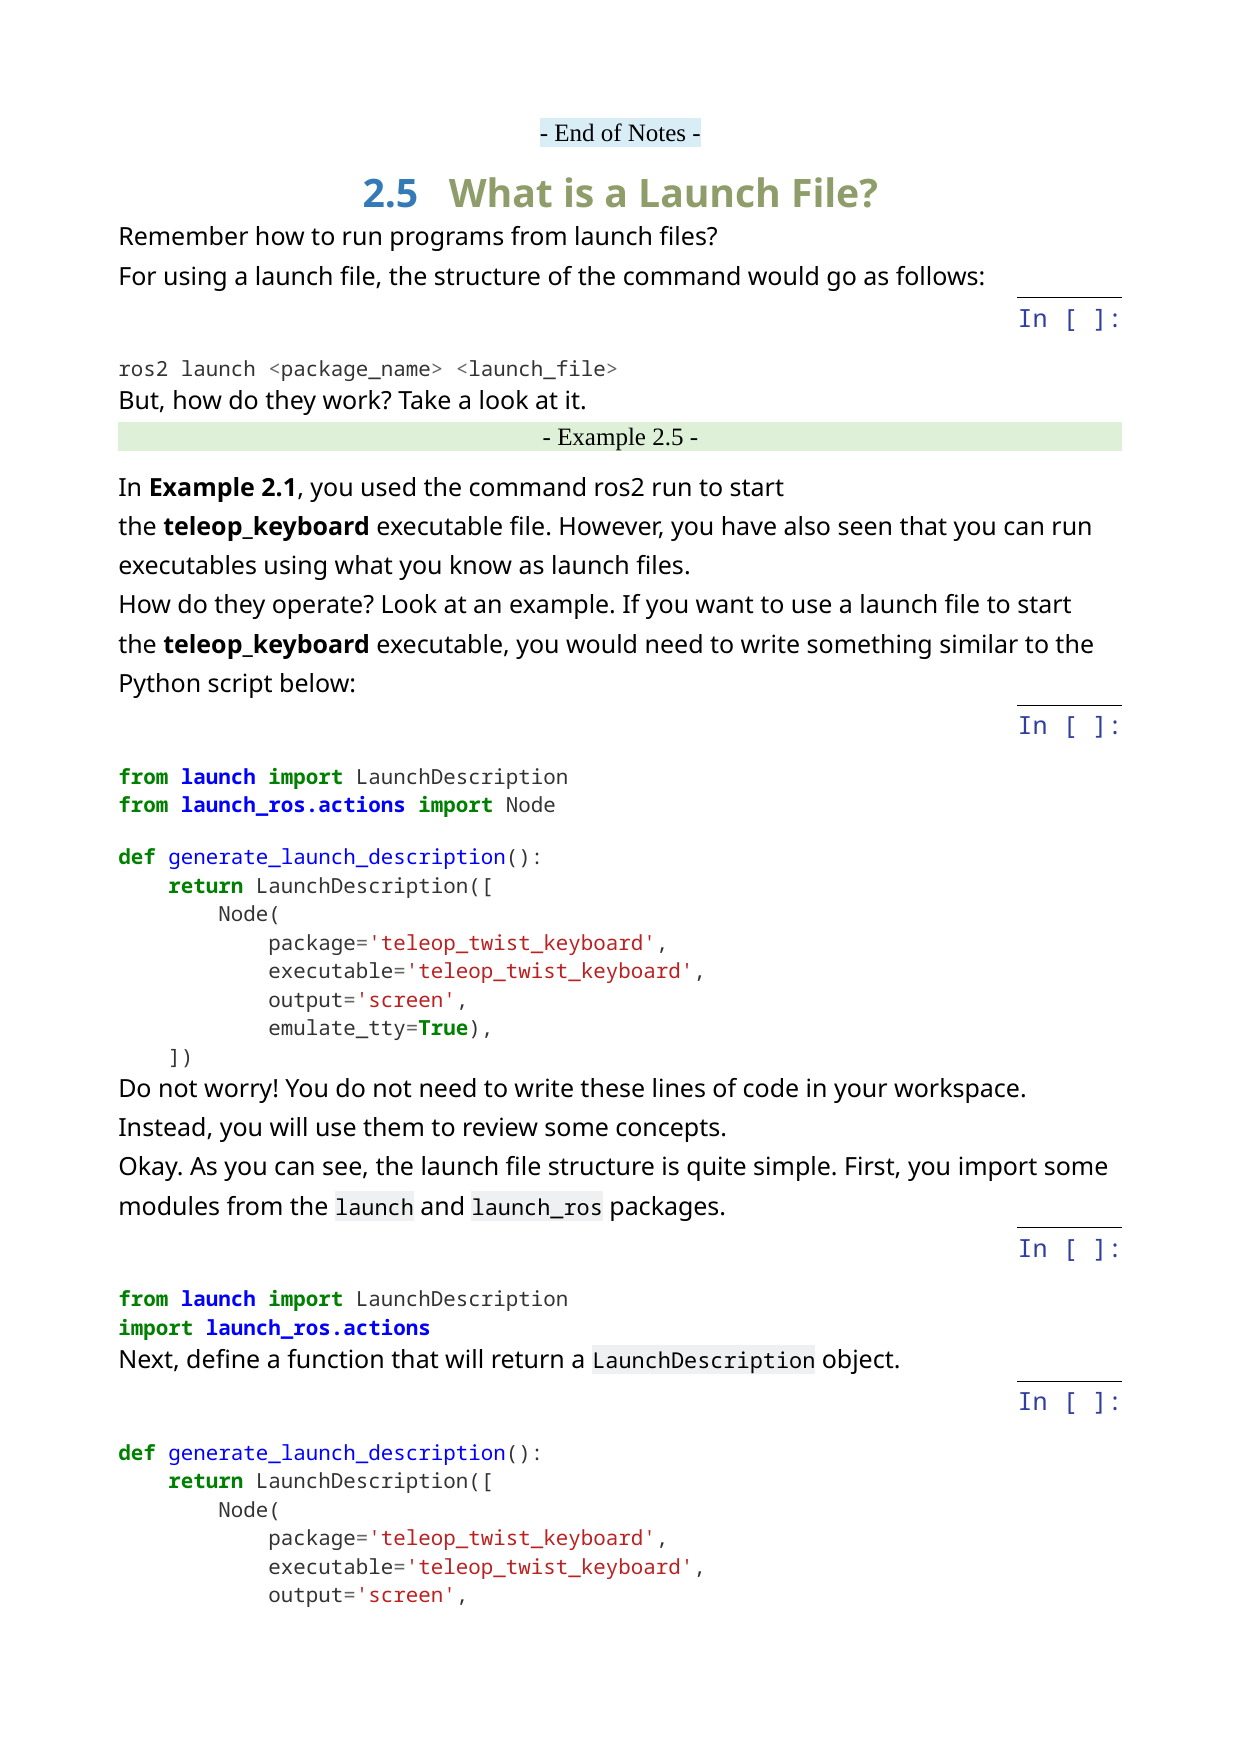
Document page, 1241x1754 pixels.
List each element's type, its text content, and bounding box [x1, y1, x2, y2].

text output='screen', [118, 1580, 1122, 1609]
text output='screen', [118, 985, 1122, 1013]
text Node( [118, 1495, 1122, 1523]
text In [ ]: [118, 297, 1122, 334]
text emulate_tty=True), [118, 1013, 1122, 1042]
text - Example 2.5 - [118, 422, 1122, 451]
text executable='teleop_twist_keyboard', [118, 1552, 1122, 1580]
text ros2 launch <package_name> <launch_file> [118, 354, 1122, 383]
text from launch_ros.actions import Node [118, 790, 1122, 819]
text Remember how to run programs from launch files? [118, 219, 1122, 253]
text def generate_launch_description(): [118, 842, 1122, 871]
text In [ ]: [118, 1227, 1122, 1264]
text from launch import LaunchDescription [118, 1284, 1122, 1313]
text In [ ]: [118, 705, 1122, 742]
text return LaunchDescription([ [118, 1466, 1122, 1495]
text from launch import LaunchDescription [118, 762, 1122, 790]
text def generate_launch_description(): [118, 1438, 1122, 1466]
text Do not worry! You do not need to write these lines of code in your workspace. Instead, you will use them to review some concepts. [118, 1071, 1122, 1144]
text import launch_ros.actions [118, 1313, 1122, 1341]
text How do they operate? Look at an example. If you want to use a launch file to start the teleop_keyboard executable, you would need to write something similar to the Python script below: [118, 587, 1122, 699]
text return LaunchDescription([ [118, 871, 1122, 899]
text Node( [118, 899, 1122, 928]
text package='teleop_twist_keyboard', [118, 928, 1122, 956]
text But, how do they work? Take a look at it. [118, 383, 1122, 417]
text executable='teleop_twist_keyboard', [118, 956, 1122, 985]
text Okay. As you can see, the launch file structure is quite simple. First, you import some modules from the launch and launch_ros packages. [118, 1149, 1122, 1222]
subtitle 2.5 What is a Launch File? [118, 166, 1122, 219]
text package='teleop_twist_keyboard', [118, 1523, 1122, 1552]
text ]) [118, 1042, 1122, 1071]
text In Example 2.1, you used the command ros2 run to start the teleop_keyboard executable file. However, you have also seen that you can run executables using what you know as launch files. [118, 470, 1122, 582]
text Next, define a function that will return a LaunchDescription object. [118, 1341, 1122, 1375]
text In [ ]: [118, 1381, 1122, 1418]
text - End of Notes - [118, 118, 1122, 147]
text For using a launch file, the structure of the command would go as follows: [118, 258, 1122, 292]
